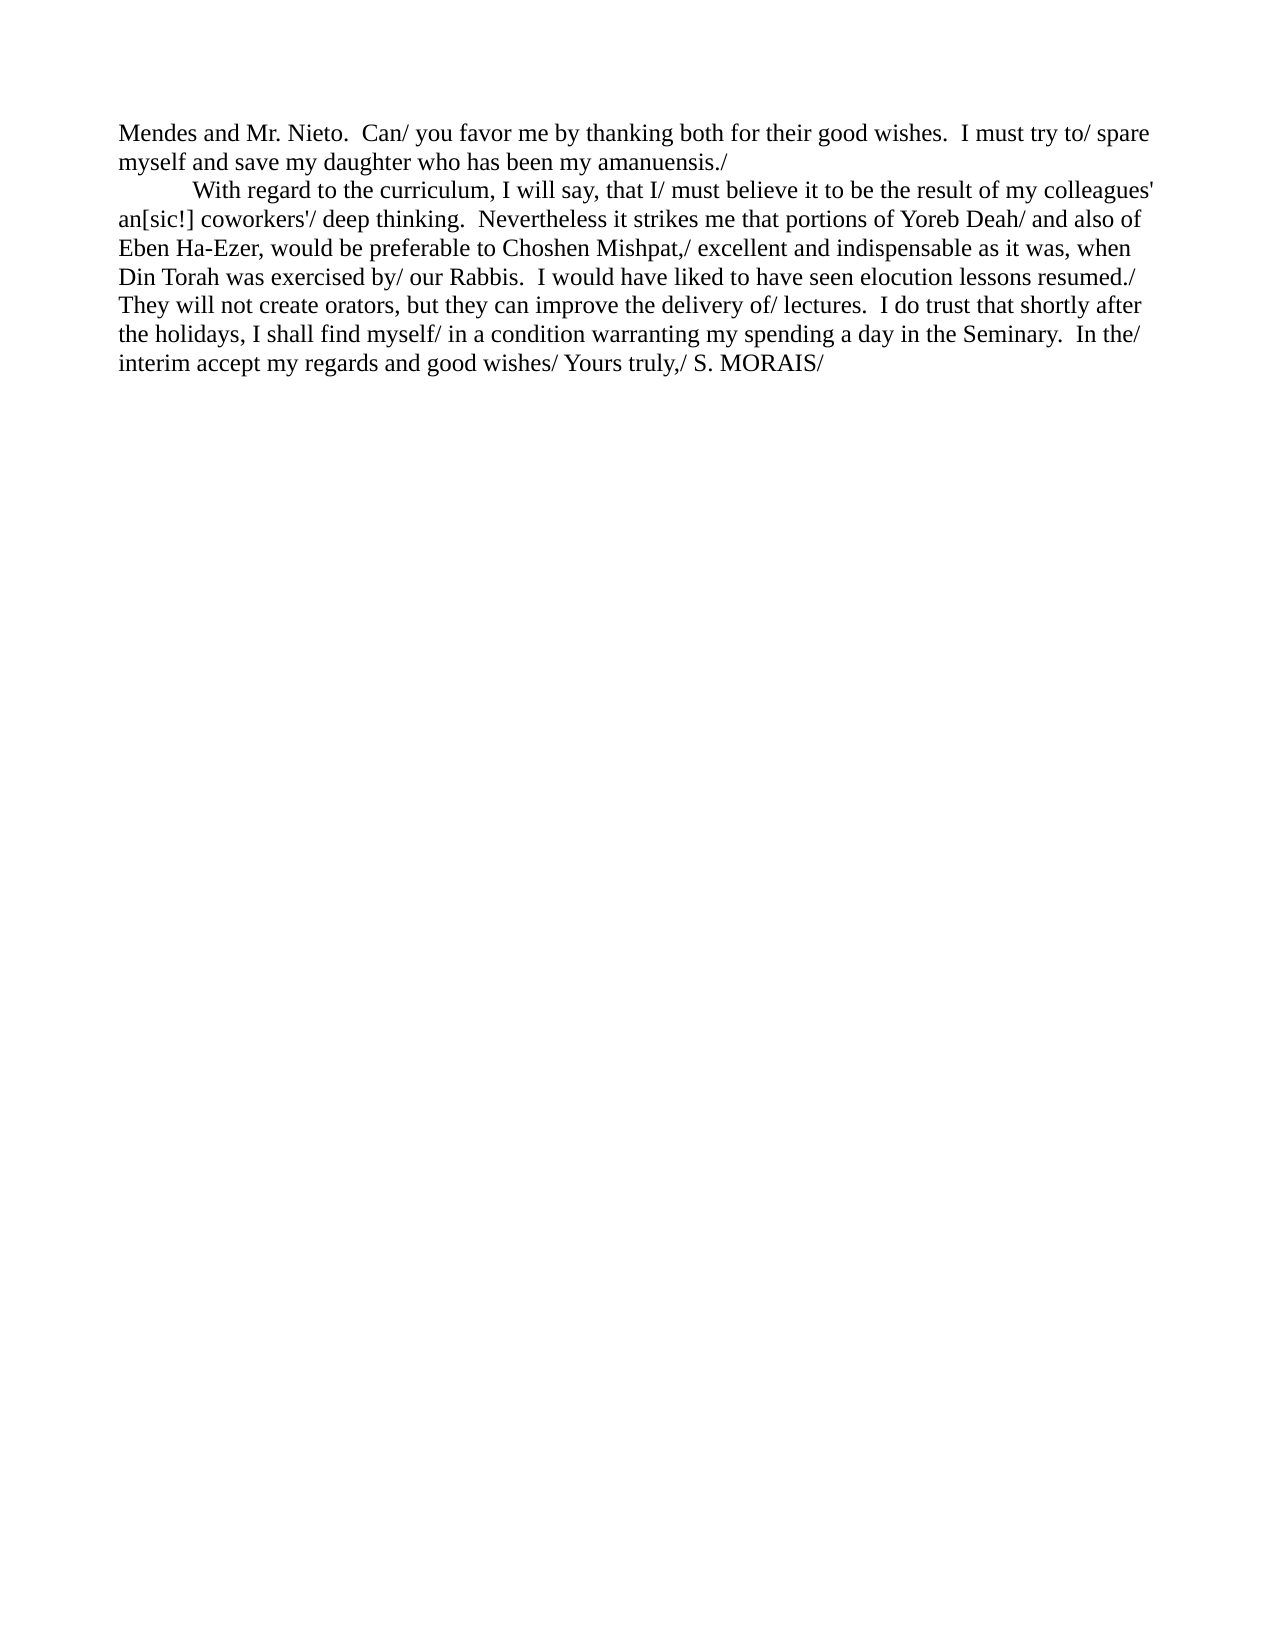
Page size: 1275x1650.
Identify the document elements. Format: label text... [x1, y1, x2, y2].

text With regard to the curriculum, I will say, that I/ must believe it to be the result of my colleagues' an[sic!] coworkers'/ deep thinking. Nevertheless it strikes me that portions of Yoreb Deah/ and also of Eben Ha-Ezer, would be preferable to Choshen Mishpat,/ excellent and indispensable as it was, when Din Torah was exercised by/ our Rabbis. I would have liked to have seen elocution lessons resumed./ They will not create orators, but they can improve the delivery of/ lectures. I do trust that shortly after the holidays, I shall find myself/ in a condition warranting my spending a day in the Seminary. In the/ interim accept my regards and good wishes/ Yours truly,/ S. MORAIS/ [118, 176, 1157, 377]
text Mendes and Mr. Nieto. Can/ you favor me by thanking both for their good wishes. I must try to/ spare myself and save my daughter who has been my amanuensis./ [118, 118, 1157, 176]
